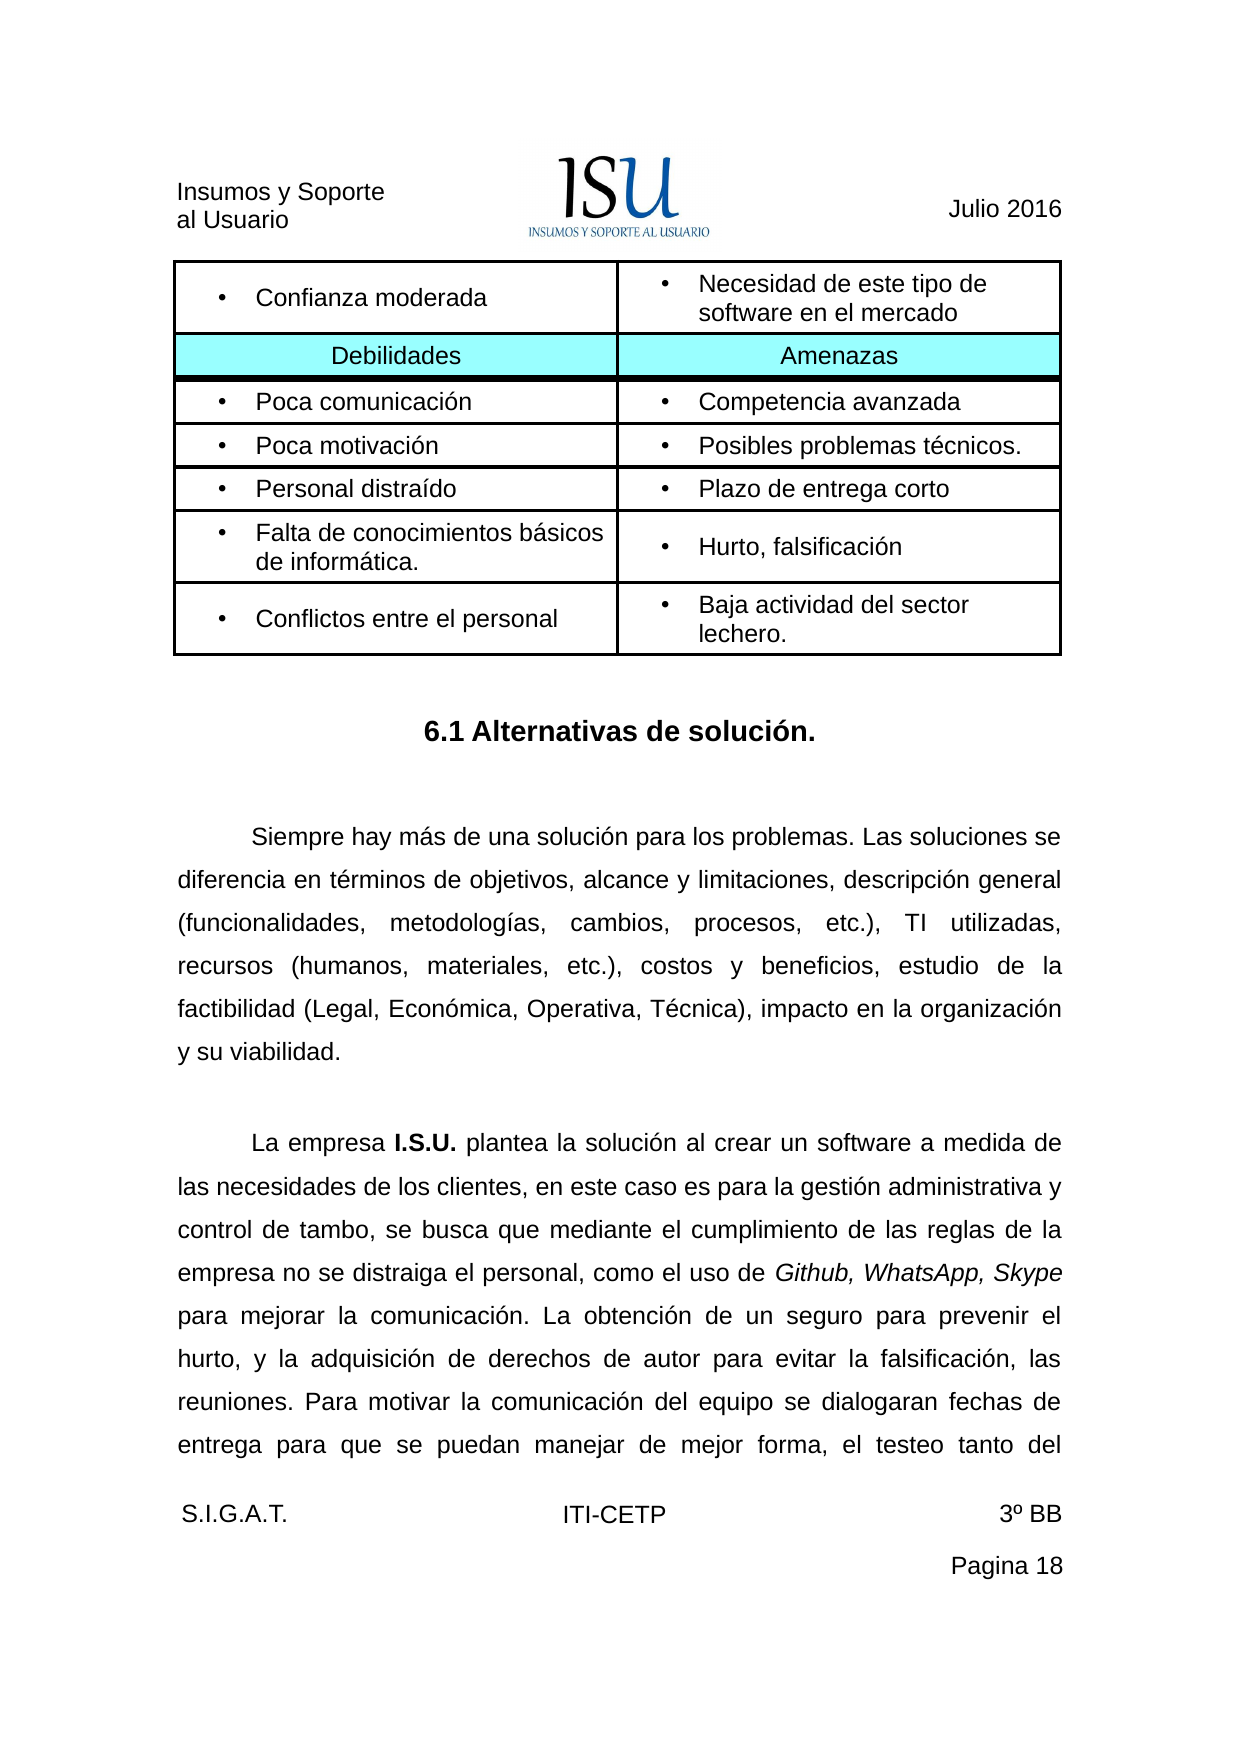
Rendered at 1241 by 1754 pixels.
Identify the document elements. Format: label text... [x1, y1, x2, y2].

table_cell Personal distraído [176, 469, 616, 509]
table_cell Amenazas [619, 335, 1059, 375]
picture [517, 138, 723, 252]
table_header Poca comunicación [176, 382, 616, 422]
text Siempre hay más de una solución para los problemas. Las soluciones se diferencia en términos de objetivos, alcance y limitaciones, descripción general (funcionalidades, metodologías, cambios, procesos, etc.), TI utilizadas, recursos (humanos, materiales, etc.), costos y beneficios, estudio de la factibilidad (Legal, Económica, Operativa, Técnica), impacto en la organización y su viabilidad. [177, 822, 1063, 1066]
table_cell Debilidades [176, 335, 616, 375]
table_cell Baja actividad del sector lechero. [619, 584, 1059, 653]
table_cell Poca motivación [176, 425, 616, 465]
table_cell Necesidad de este tipo de software en el mercado [619, 263, 1059, 332]
table_cell Hurto, falsificación [619, 512, 1059, 581]
table_cell Posibles problemas técnicos. [619, 425, 1059, 465]
text 6.1 Alternativas de solución. [177, 714, 1063, 747]
table_cell Plazo de entrega corto [619, 469, 1059, 509]
table_cell Falta de conocimientos básicos de informática. [176, 512, 616, 581]
text La empresa I.S.U. plantea la solución al crear un software a medida de las necesidades de los clientes, en este caso es para la gestión administrativa y control de tambo, se busca que mediante el cumplimiento de las reglas de la empresa no se distraiga el personal, como el uso de Github, WhatsApp, Skype para mejorar la comunicación. La obtención de un seguro para prevenir el hurto, y la adquisición de derechos de autor para evitar la falsificación, las reuniones. Para motivar la comunicación del equipo se dialogaran fechas de entrega para que se puedan manejar de mejor forma, el testeo tanto del [177, 1124, 1063, 1459]
table_cell Confianza moderada [176, 263, 616, 332]
table_header Competencia avanzada [619, 382, 1059, 422]
table_cell Conflictos entre el personal [176, 584, 616, 653]
